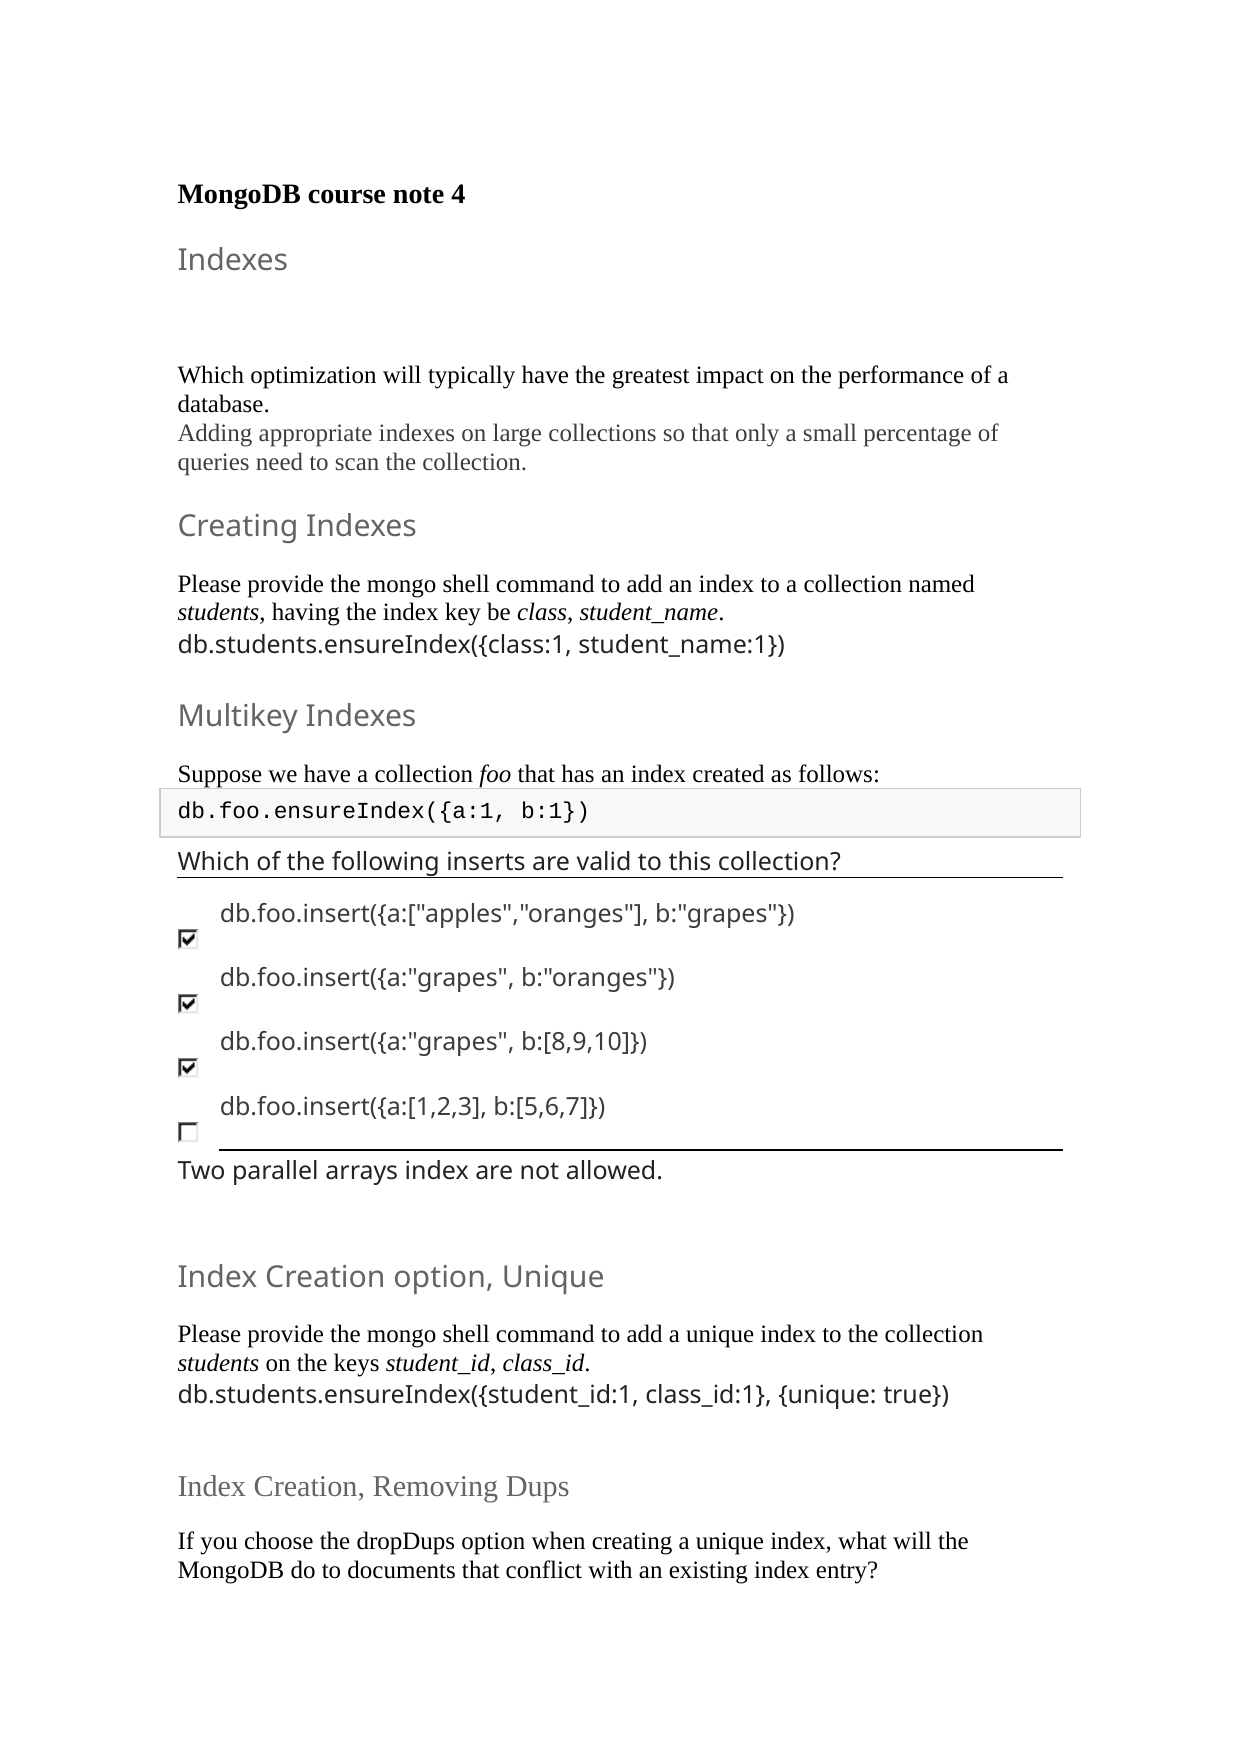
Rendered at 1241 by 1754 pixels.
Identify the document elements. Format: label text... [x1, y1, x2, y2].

text db.foo.insert({a:[1,2,3], b:[5,6,7]}) [177, 1088, 1063, 1149]
text Please provide the mongo shell command to add an index to a collection named students, having the index key be class, student_name. [177, 569, 1063, 626]
subtitle Multikey Indexes [177, 694, 1063, 736]
text Which optimization will typically have the greatest impact on the performance of a database. [177, 303, 1063, 418]
text If you choose the dropDups option when creating a unique index, what will the MongoDB do to documents that conflict with an existing index entry? [177, 1526, 1063, 1583]
text db.foo.ensureIndex({a:1, b:1}) [161, 789, 1080, 836]
text db.foo.insert({a:"grapes", b:"oranges"}) [177, 960, 1063, 1024]
text db.students.ensureIndex({class:1, student_name:1}) [177, 626, 1063, 694]
text Suppose we have a collection foo that has an index created as follows: [177, 759, 1063, 788]
subtitle Indexes [177, 238, 1063, 279]
subtitle MongoDB course note 4 [177, 177, 1063, 209]
subtitle Index Creation, Removing Dups [177, 1468, 1063, 1503]
text db.students.ensureIndex({student_id:1, class_id:1}, {unique: true}) [177, 1377, 1063, 1468]
text db.foo.insert({a:"grapes", b:[8,9,10]}) [177, 1024, 1063, 1088]
text Which of the following inserts are valid to this collection? [177, 838, 1063, 877]
subtitle Index Creation option, Unique [177, 1255, 1063, 1296]
subtitle Creating Indexes [177, 504, 1063, 545]
text db.foo.insert({a:["apples","oranges"], b:"grapes"}) [177, 895, 1063, 960]
text Please provide the mongo shell command to add a unique index to the collection students on the keys student_id, class_id. [177, 1319, 1063, 1377]
text Two parallel arrays index are not allowed. [177, 1153, 1063, 1255]
text Adding appropriate indexes on large collections so that only a small percentage of queries need to scan the collection. [177, 418, 1063, 504]
